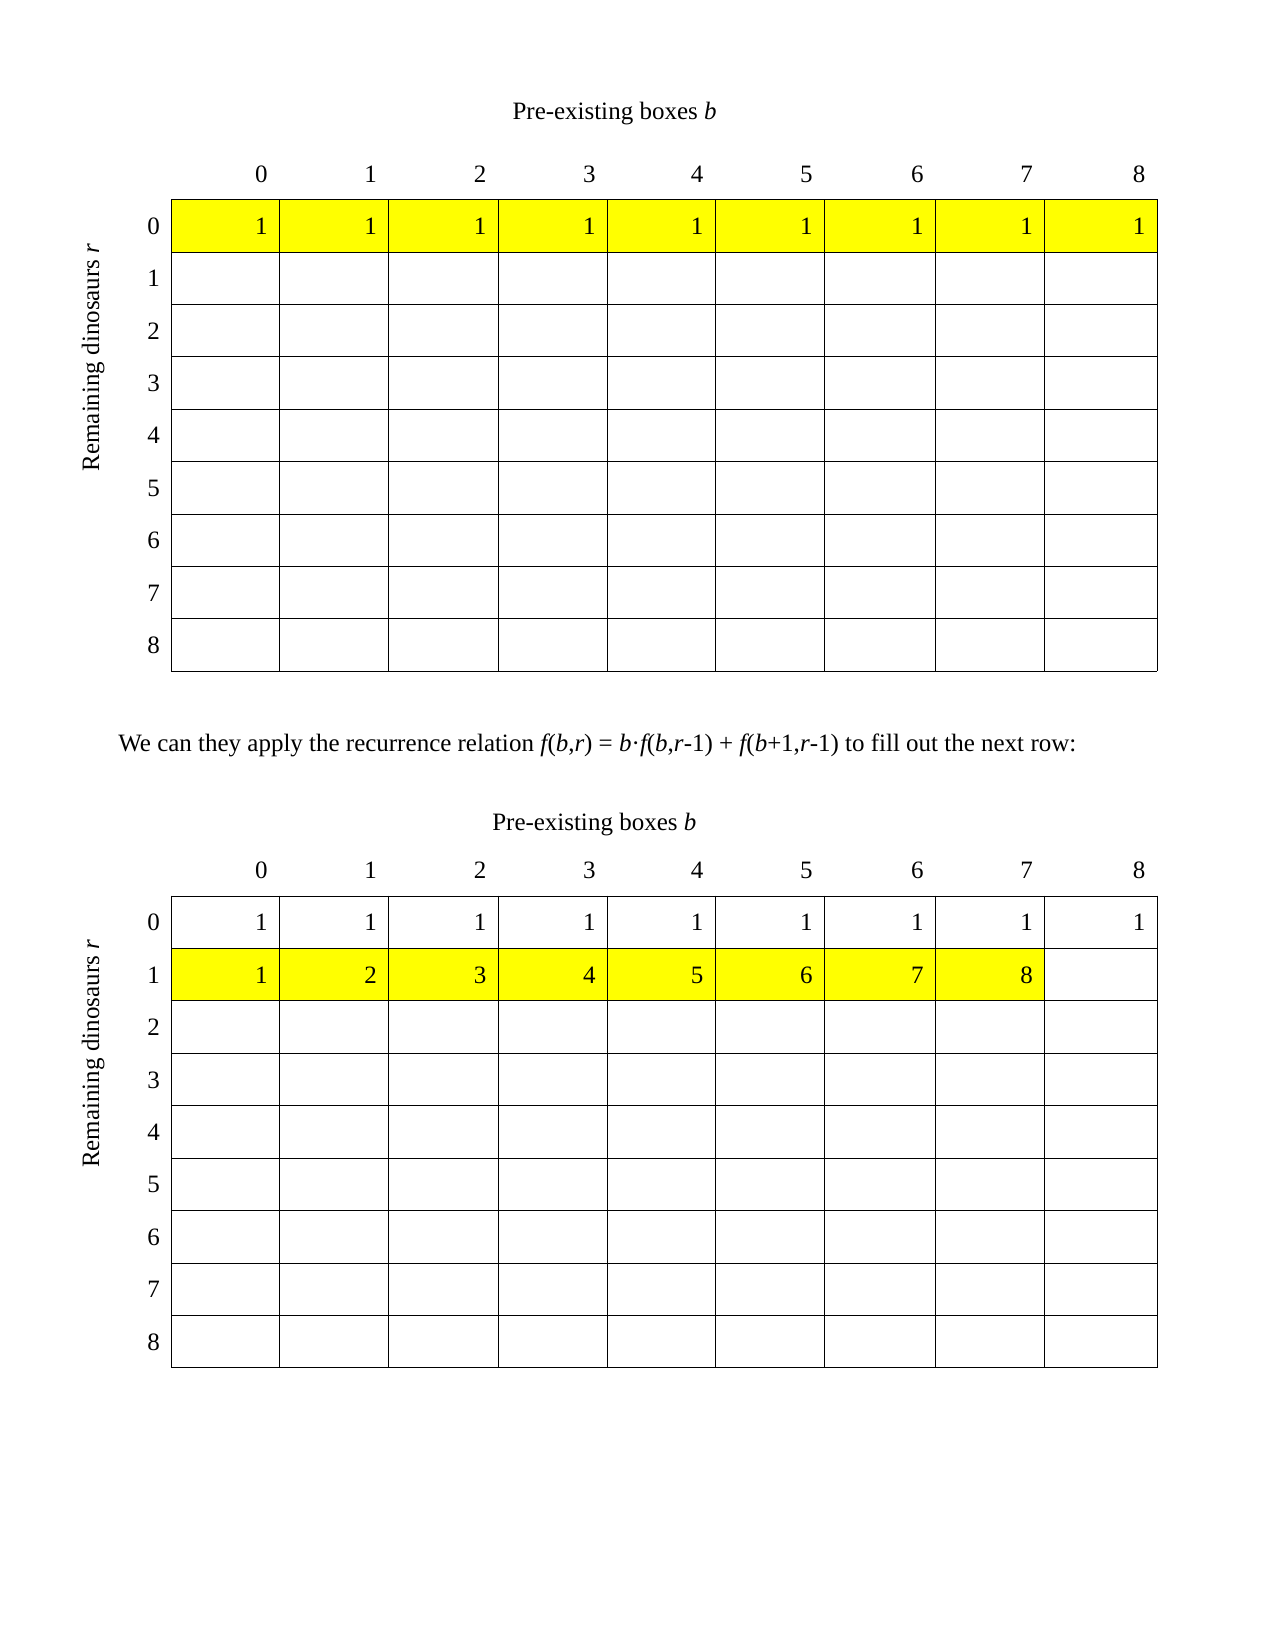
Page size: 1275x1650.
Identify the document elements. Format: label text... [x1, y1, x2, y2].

table_header 4 [607, 843, 715, 896]
table_cell [608, 1316, 715, 1367]
table_cell [280, 1106, 388, 1158]
table_header 3 [498, 843, 607, 896]
table_cell [280, 1054, 388, 1105]
table_cell [172, 462, 279, 513]
table_cell [499, 1264, 607, 1315]
table_cell 4 [118, 409, 171, 461]
table_cell 5 [118, 461, 171, 513]
table_cell [172, 305, 279, 356]
table_cell [936, 1159, 1044, 1210]
table_cell [716, 1159, 824, 1210]
table_header [118, 843, 171, 896]
table_cell [172, 515, 279, 566]
table_cell [936, 1054, 1044, 1105]
table_cell [825, 305, 935, 356]
table_cell [825, 462, 935, 513]
table_cell [608, 253, 715, 304]
table_cell [716, 357, 824, 409]
table_cell [280, 1001, 388, 1053]
table_cell [608, 1106, 715, 1158]
table_cell [936, 515, 1044, 566]
table_cell [389, 1106, 498, 1158]
table_cell 1 [172, 949, 279, 1000]
table_cell [608, 515, 715, 566]
table_cell [936, 462, 1044, 513]
table_cell [389, 462, 498, 513]
table_cell 1 [118, 252, 171, 304]
table_cell 1 [716, 897, 824, 948]
table_cell [716, 462, 824, 513]
table_cell 1 [936, 897, 1044, 948]
table_cell [825, 1054, 935, 1105]
table_header 6 [824, 147, 935, 199]
table_cell [389, 410, 498, 461]
table_cell [936, 305, 1044, 356]
table_cell [1045, 567, 1157, 618]
table_cell [716, 1316, 824, 1367]
table_cell 7 [118, 566, 171, 618]
table_cell 4 [118, 1105, 171, 1158]
table_cell [608, 1001, 715, 1053]
table_cell 1 [172, 200, 279, 252]
table_header 5 [715, 843, 824, 896]
table_cell [280, 305, 388, 356]
table_cell [389, 305, 498, 356]
table_cell [1045, 253, 1157, 304]
table_cell [1045, 1264, 1157, 1315]
table_cell [389, 1264, 498, 1315]
table_cell [825, 1316, 935, 1367]
table_header 5 [715, 147, 824, 199]
table_cell [716, 515, 824, 566]
table_cell 1 [825, 200, 935, 252]
table_cell [825, 567, 935, 618]
table_cell [389, 1316, 498, 1367]
table_cell 1 [716, 200, 824, 252]
table_cell [825, 1211, 935, 1262]
table_cell 1 [280, 200, 388, 252]
table_header 2 [388, 843, 498, 896]
table_cell [825, 1001, 935, 1053]
table_cell [499, 619, 607, 671]
table_cell 0 [118, 896, 171, 948]
table_cell [716, 1211, 824, 1262]
table_cell [499, 1316, 607, 1367]
table_cell 5 [118, 1158, 171, 1210]
table_cell 3 [118, 1053, 171, 1105]
table_cell [172, 1054, 279, 1105]
table_cell 3 [118, 356, 171, 409]
table_cell [1045, 305, 1157, 356]
table_cell 1 [118, 948, 171, 1000]
table_cell 1 [280, 897, 388, 948]
table_cell 1 [825, 897, 935, 948]
table_header [118, 147, 171, 199]
table_cell [716, 1264, 824, 1315]
table_cell [1045, 462, 1157, 513]
table_cell [499, 410, 607, 461]
table_header 7 [935, 843, 1044, 896]
table_cell [280, 1159, 388, 1210]
table_cell [280, 515, 388, 566]
table_cell [172, 1316, 279, 1367]
table_cell [499, 1211, 607, 1262]
table_cell [608, 410, 715, 461]
table_cell [936, 567, 1044, 618]
table_cell 1 [389, 200, 498, 252]
table_cell [1045, 949, 1157, 1000]
table_cell 8 [118, 1315, 171, 1367]
table_cell [608, 462, 715, 513]
table_cell [172, 410, 279, 461]
table_cell [608, 357, 715, 409]
table_cell [172, 1001, 279, 1053]
table_cell [172, 1264, 279, 1315]
table_cell [280, 410, 388, 461]
table_cell [608, 567, 715, 618]
table_cell [172, 567, 279, 618]
table_cell [172, 253, 279, 304]
table_cell [936, 410, 1044, 461]
table_cell [172, 357, 279, 409]
table_cell [716, 1001, 824, 1053]
table_cell 1 [172, 897, 279, 948]
table_cell 0 [118, 199, 171, 252]
table_cell 5 [608, 949, 715, 1000]
table_cell 6 [716, 949, 824, 1000]
table_cell [389, 515, 498, 566]
table_cell 1 [1045, 897, 1157, 948]
table_cell [716, 567, 824, 618]
table_cell 1 [608, 200, 715, 252]
table_cell 3 [389, 949, 498, 1000]
table_cell [280, 619, 388, 671]
text We can they apply the recurrence relation f(b,r) = b·f(b,r-1) + f(b+1,r-1) to fill out the next row: [118, 728, 1157, 757]
table_cell [389, 567, 498, 618]
table_cell [936, 253, 1044, 304]
table_cell [280, 1211, 388, 1262]
table_cell [825, 1106, 935, 1158]
table_cell [1045, 1211, 1157, 1262]
table_cell [716, 253, 824, 304]
table_cell [172, 619, 279, 671]
table_header 8 [1044, 843, 1157, 896]
table_cell [389, 1211, 498, 1262]
table_cell 4 [499, 949, 607, 1000]
table_cell [280, 1264, 388, 1315]
table_cell [608, 1264, 715, 1315]
table_header 8 [1044, 147, 1157, 199]
table_cell 1 [1045, 200, 1157, 252]
table_cell [936, 1211, 1044, 1262]
table_header 3 [498, 147, 607, 199]
table_cell 1 [936, 200, 1044, 252]
table_cell [936, 619, 1044, 671]
table_cell [1045, 1001, 1157, 1053]
table_cell [280, 567, 388, 618]
table_cell [1045, 515, 1157, 566]
table_cell [825, 619, 935, 671]
table_cell 7 [118, 1263, 171, 1315]
table_cell [936, 1316, 1044, 1367]
table_cell [499, 253, 607, 304]
table_cell [716, 619, 824, 671]
table_cell 8 [936, 949, 1044, 1000]
table_cell [608, 619, 715, 671]
table_cell [936, 1106, 1044, 1158]
table_cell [499, 1106, 607, 1158]
table_cell [499, 1159, 607, 1210]
table_cell [389, 357, 498, 409]
table_cell [825, 410, 935, 461]
table_cell [499, 567, 607, 618]
table_cell [1045, 357, 1157, 409]
table_cell [825, 253, 935, 304]
table_cell [825, 1159, 935, 1210]
table_header 7 [935, 147, 1044, 199]
table_cell [389, 1159, 498, 1210]
table_cell 6 [118, 514, 171, 566]
table_cell 2 [280, 949, 388, 1000]
table_cell [608, 305, 715, 356]
table_cell [172, 1211, 279, 1262]
table_cell 1 [499, 897, 607, 948]
table_cell [172, 1159, 279, 1210]
table_cell [499, 462, 607, 513]
table_cell [716, 1106, 824, 1158]
table_cell [280, 462, 388, 513]
table_header 4 [607, 147, 715, 199]
table_cell [1045, 410, 1157, 461]
table_cell [499, 515, 607, 566]
table_cell [716, 305, 824, 356]
table_cell [936, 1001, 1044, 1053]
table_cell [499, 1001, 607, 1053]
table_header 6 [824, 843, 935, 896]
table_cell [280, 1316, 388, 1367]
table_cell 1 [389, 897, 498, 948]
table_cell [825, 515, 935, 566]
table_cell [936, 357, 1044, 409]
table_header 0 [171, 147, 279, 199]
table_cell [389, 253, 498, 304]
table_cell 2 [118, 1000, 171, 1053]
table_cell 1 [608, 897, 715, 948]
table_cell [608, 1054, 715, 1105]
table_cell [280, 357, 388, 409]
table_cell 6 [118, 1210, 171, 1262]
table_cell [825, 1264, 935, 1315]
table_cell [499, 357, 607, 409]
table_cell [1045, 1054, 1157, 1105]
table_cell [716, 410, 824, 461]
table_cell [608, 1211, 715, 1262]
table_cell [389, 619, 498, 671]
table_cell [1045, 1159, 1157, 1210]
table_cell 1 [499, 200, 607, 252]
table_header 1 [279, 147, 388, 199]
table_cell 7 [825, 949, 935, 1000]
table_cell [1045, 619, 1157, 671]
table_cell 8 [118, 618, 171, 671]
table_cell [389, 1001, 498, 1053]
table_cell 2 [118, 304, 171, 356]
table_cell [608, 1159, 715, 1210]
table_cell [1045, 1106, 1157, 1158]
table_header 1 [279, 843, 388, 896]
table_cell [280, 253, 388, 304]
table_cell [499, 1054, 607, 1105]
table_cell [716, 1054, 824, 1105]
table_cell [389, 1054, 498, 1105]
table_header 0 [171, 843, 279, 896]
table_cell [1045, 1316, 1157, 1367]
table_cell [825, 357, 935, 409]
table_header 2 [388, 147, 498, 199]
table_cell [499, 305, 607, 356]
table_cell [172, 1106, 279, 1158]
table_cell [936, 1264, 1044, 1315]
